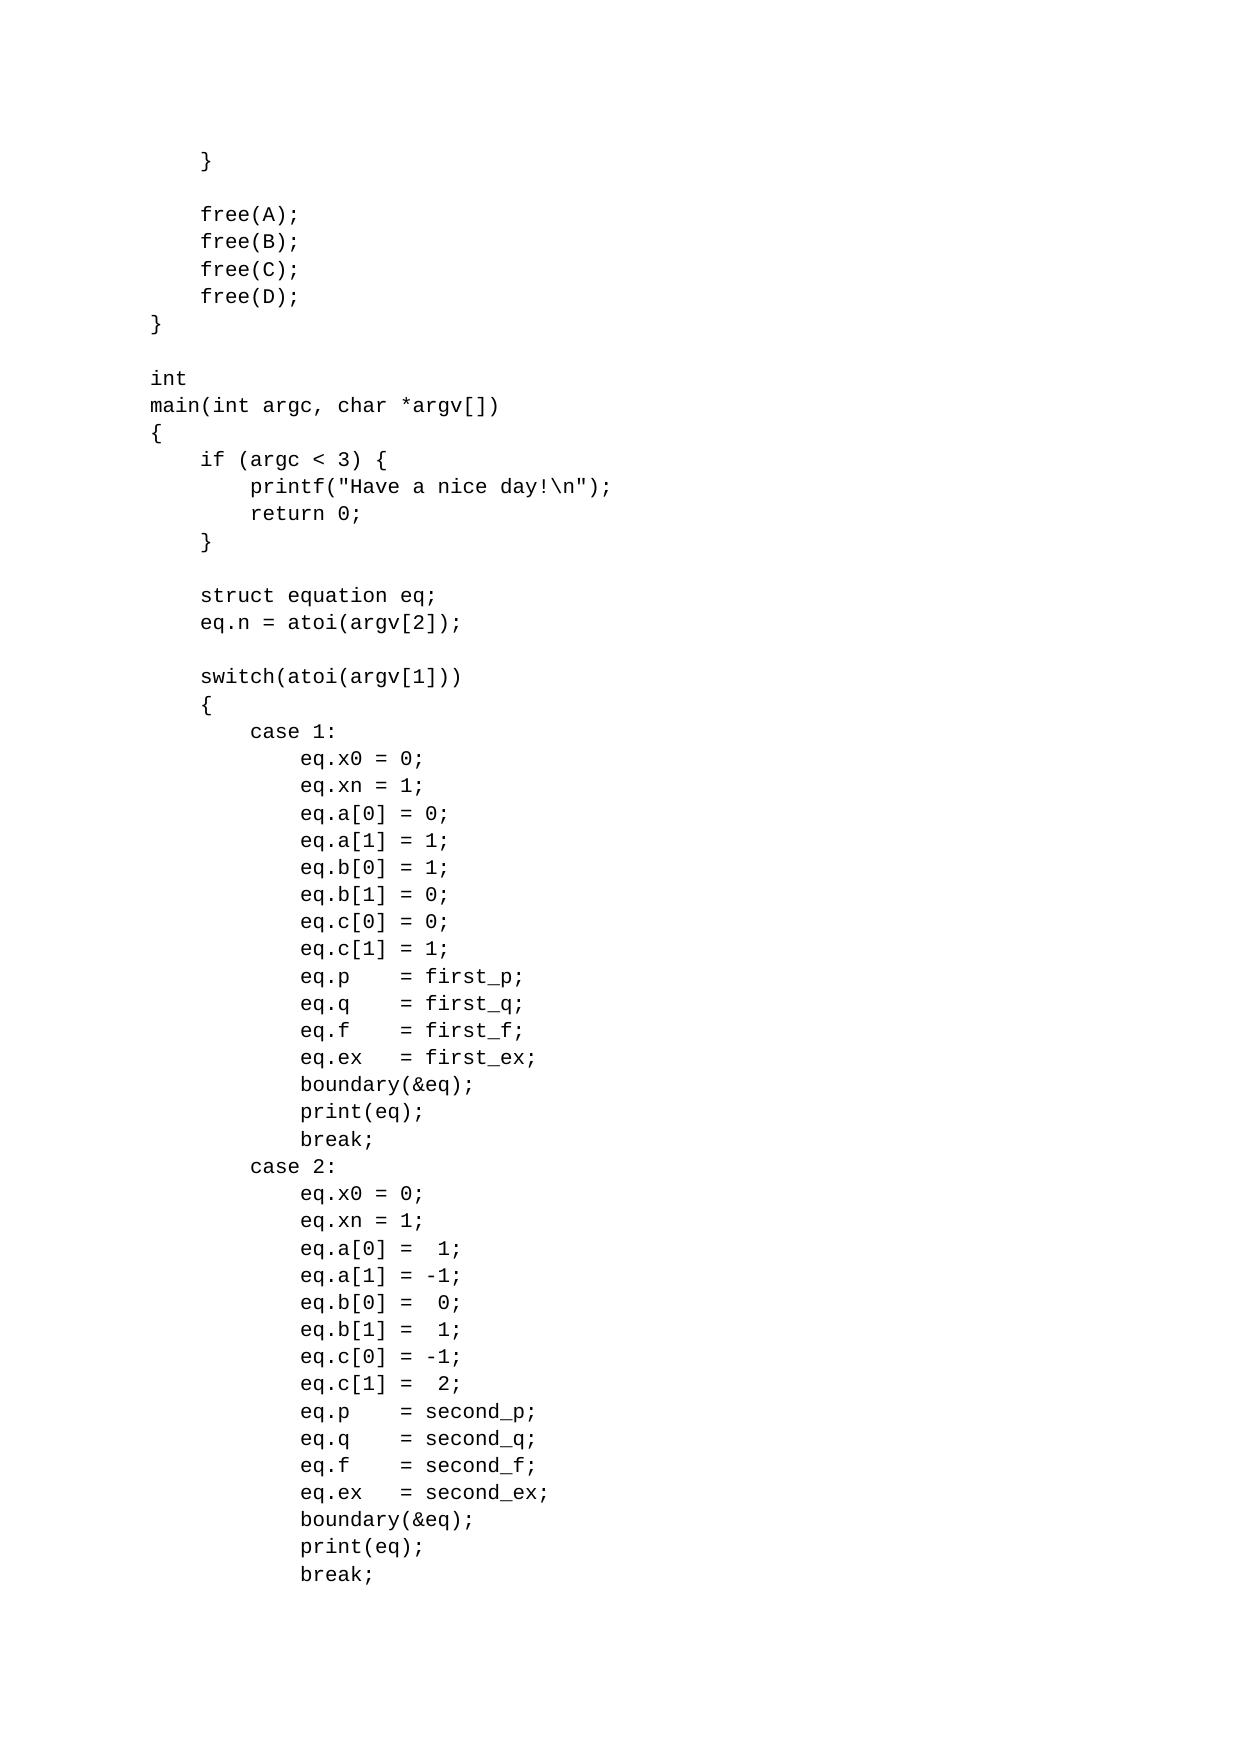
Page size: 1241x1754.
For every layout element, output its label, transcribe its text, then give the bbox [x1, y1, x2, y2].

text eq.c[0] = -1; [150, 1346, 1090, 1370]
text case 2: [150, 1156, 1090, 1179]
text eq.xn = 1; [150, 775, 1090, 799]
text eq.f = second_f; [150, 1455, 1090, 1479]
text free(A); [150, 204, 1090, 228]
text eq.f = first_f; [150, 1020, 1090, 1044]
text if (argc < 3) { [150, 449, 1090, 473]
text eq.ex = first_ex; [150, 1047, 1090, 1071]
text break; [150, 1564, 1090, 1587]
text struct equation eq; [150, 585, 1090, 609]
text boundary(&eq); [150, 1074, 1090, 1098]
text eq.b[0] = 0; [150, 1292, 1090, 1316]
text print(eq); [150, 1537, 1090, 1560]
text free(D); [150, 286, 1090, 309]
text eq.p = first_p; [150, 966, 1090, 989]
text eq.q = first_q; [150, 993, 1090, 1016]
text free(B); [150, 232, 1090, 255]
text break; [150, 1129, 1090, 1152]
text eq.a[1] = -1; [150, 1265, 1090, 1288]
text eq.q = second_q; [150, 1428, 1090, 1451]
text eq.x0 = 0; [150, 748, 1090, 772]
text eq.p = second_p; [150, 1401, 1090, 1424]
text eq.c[1] = 2; [150, 1373, 1090, 1397]
text printf("Have a nice day!\n"); [150, 476, 1090, 500]
text eq.a[0] = 1; [150, 1237, 1090, 1261]
text case 1: [150, 721, 1090, 744]
text } [150, 313, 1090, 337]
text eq.b[1] = 0; [150, 884, 1090, 908]
text eq.ex = second_ex; [150, 1482, 1090, 1506]
text eq.n = atoi(argv[2]); [150, 612, 1090, 636]
text { [150, 694, 1090, 717]
text } [150, 150, 1090, 174]
text { [150, 422, 1090, 446]
text int [150, 367, 1090, 391]
text eq.xn = 1; [150, 1210, 1090, 1234]
text main(int argc, char *argv[]) [150, 395, 1090, 418]
text } [150, 531, 1090, 554]
text eq.c[1] = 1; [150, 938, 1090, 962]
text eq.b[1] = 1; [150, 1319, 1090, 1343]
text eq.c[0] = 0; [150, 911, 1090, 935]
text return 0; [150, 503, 1090, 527]
text eq.x0 = 0; [150, 1183, 1090, 1207]
text eq.a[0] = 0; [150, 802, 1090, 826]
text switch(atoi(argv[1])) [150, 667, 1090, 690]
text print(eq); [150, 1102, 1090, 1125]
text boundary(&eq); [150, 1509, 1090, 1533]
text eq.b[0] = 1; [150, 857, 1090, 881]
text free(C); [150, 259, 1090, 282]
text eq.a[1] = 1; [150, 830, 1090, 853]
